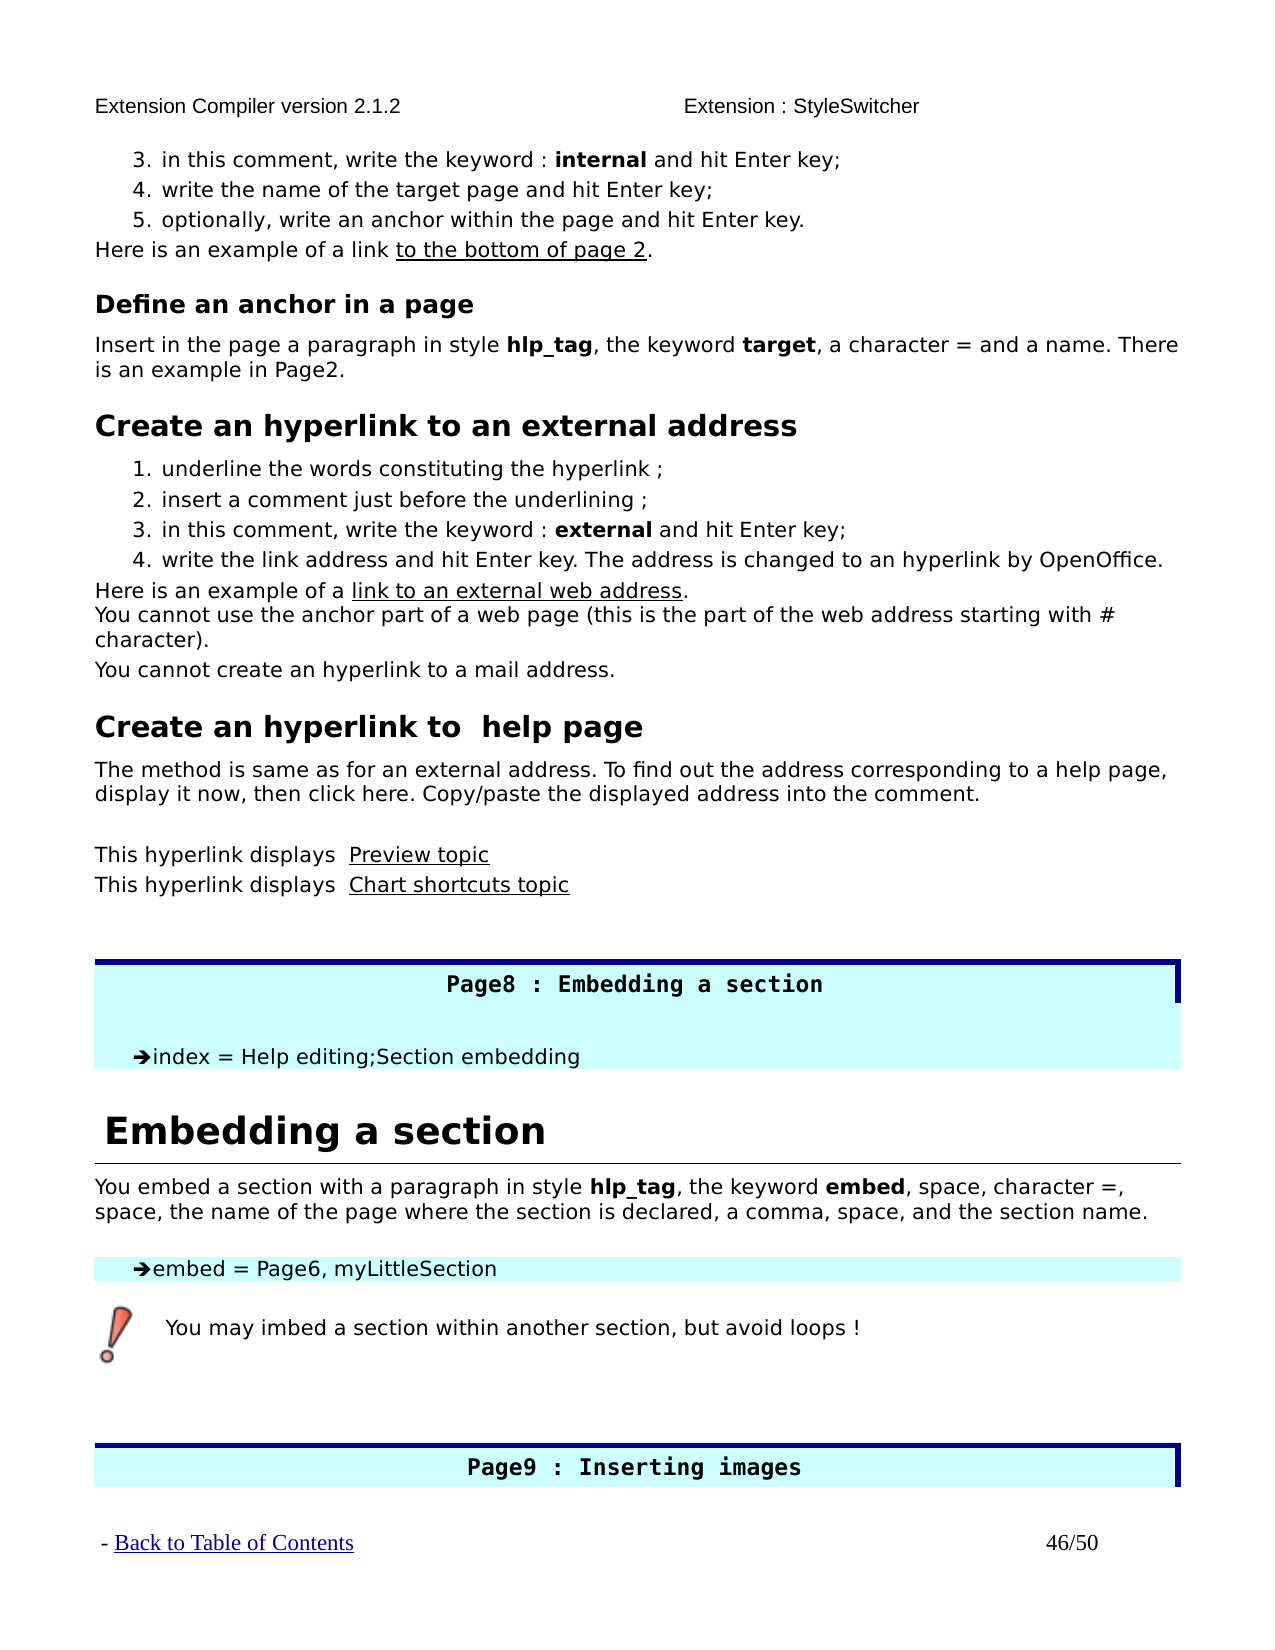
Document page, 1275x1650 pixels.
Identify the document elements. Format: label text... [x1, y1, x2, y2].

text This hyperlink displays Chart shortcuts topic [94, 873, 1181, 897]
text You embed a section with a paragraph in style hlp_tag, the keyword embed, space, character =, space, the name of the page where the section is declared, a comma, space, and the section name. [94, 1175, 1181, 1224]
text Define an anchor in a page [94, 291, 1181, 319]
list insert a comment just before the underlining ; [132, 488, 1181, 512]
text You cannot create an hyperlink to a mail address. [94, 658, 1181, 682]
list optionally, write an anchor within the page and hit Enter key. [132, 208, 1181, 233]
picture [95, 1299, 138, 1371]
text Page8 : Embedding a section [94, 960, 1175, 1003]
list in this comment, write the keyword : external and hit Enter key; [132, 518, 1181, 542]
text This hyperlink displays Preview topic [94, 843, 1181, 867]
text Embedding a section [94, 1100, 1181, 1163]
text Page9 : Inserting images [94, 1444, 1175, 1487]
list You may imbed a section within another section, but avoid loops ! [94, 1299, 1181, 1372]
text Create an hyperlink to help page [94, 710, 1181, 744]
list underline the words constituting the hyperlink ; [132, 457, 1181, 482]
text Here is an example of a link to an external web address. You cannot use the anchor part of a web page (this is the part of the web address starting with # character). [94, 578, 1181, 652]
list index = Help editing;Section embedding [94, 1045, 1181, 1069]
list embed = Page6, myLittleSection [94, 1257, 1181, 1281]
text Here is an example of a link to the bottom of page 2. [94, 238, 1181, 263]
text Create an hyperlink to an external address [94, 410, 1181, 444]
text Insert in the page a paragraph in style hlp_tag, the keyword target, a character = and a name. There is an example in Page2. [94, 333, 1181, 382]
list in this comment, write the keyword : internal and hit Enter key; [132, 147, 1181, 172]
text The method is same as for an external address. To find out the address corresponding to a help page, display it now, then click here. Copy/paste the displayed address into the comment. [94, 757, 1181, 806]
list write the link address and hit Enter key. The address is changed to an hyperlink by OpenOffice. [132, 548, 1181, 573]
list write the name of the target page and hit Enter key; [132, 178, 1181, 202]
